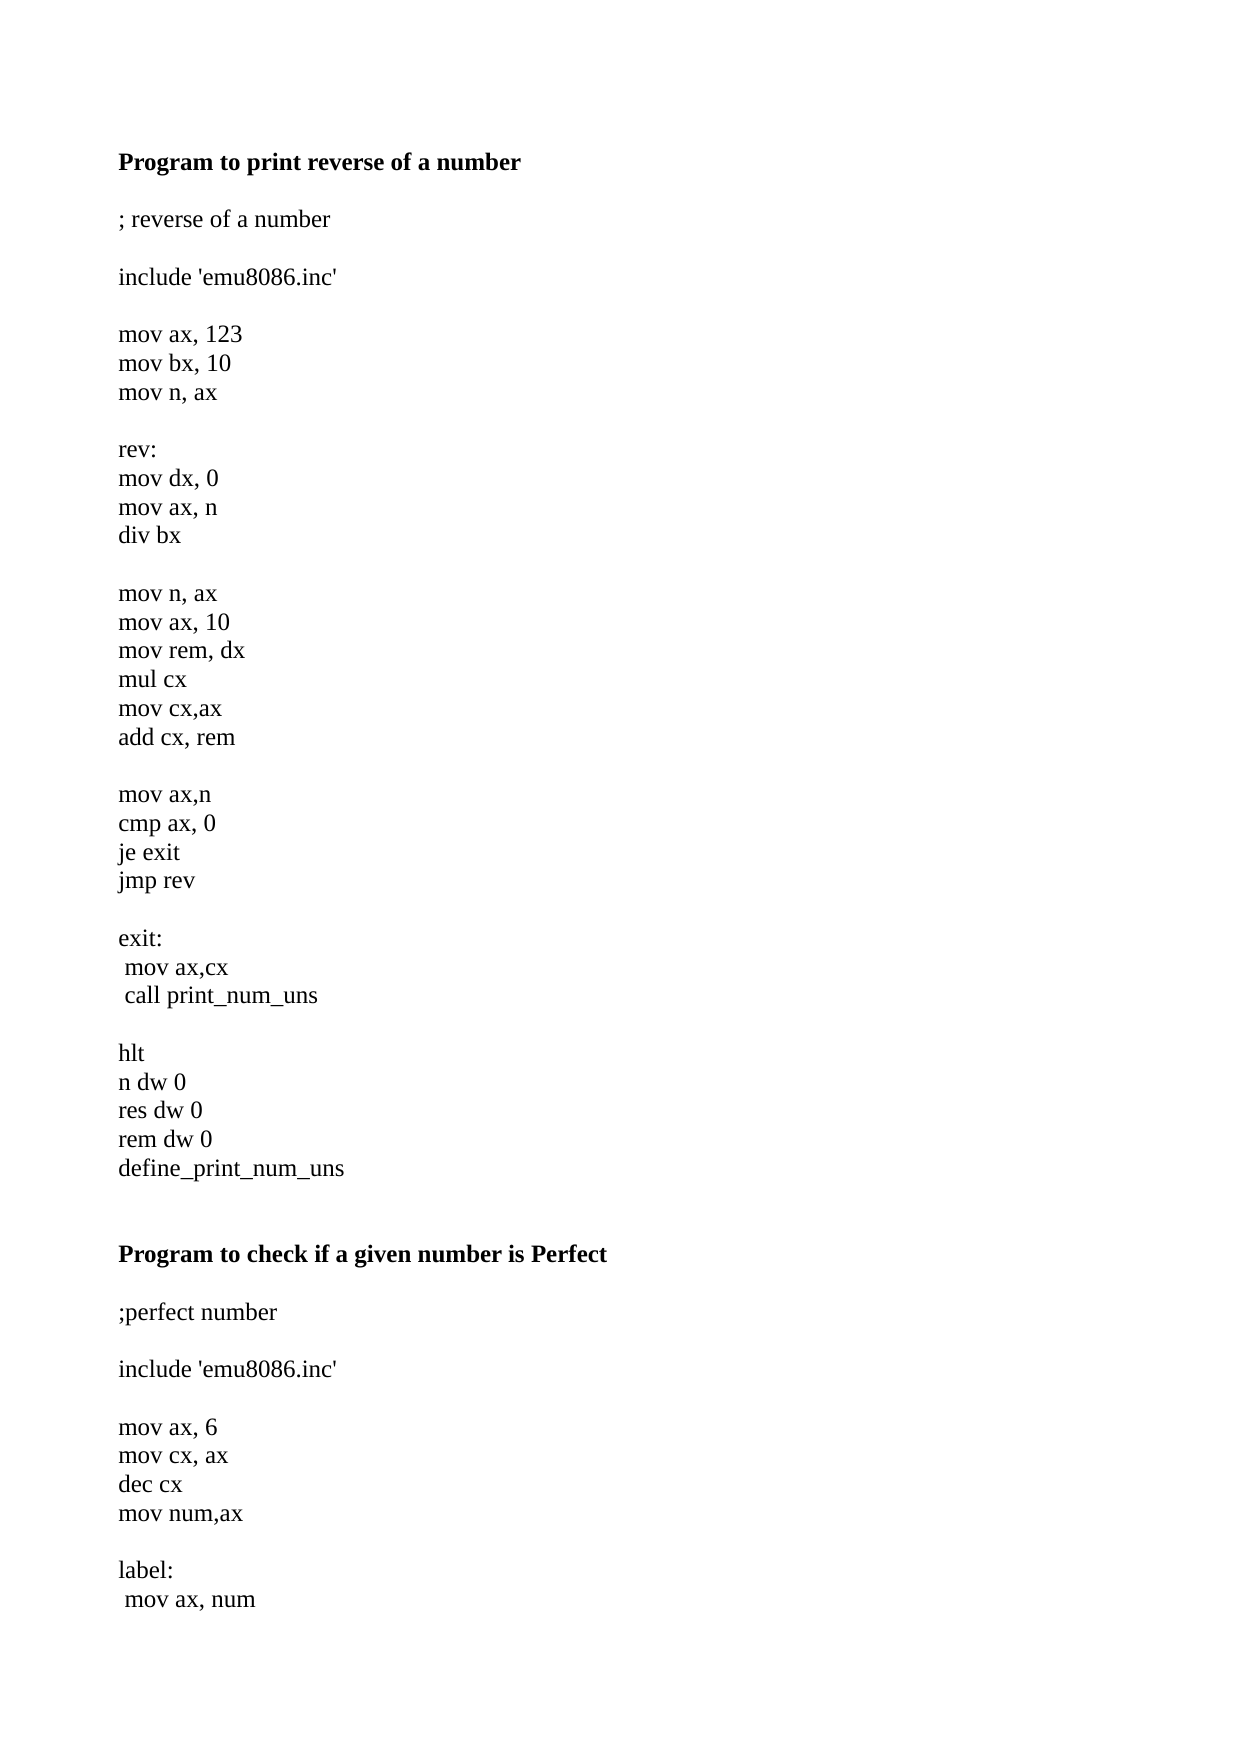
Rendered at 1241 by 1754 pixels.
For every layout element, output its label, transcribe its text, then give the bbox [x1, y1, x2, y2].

text label: [118, 1556, 1122, 1584]
text je exit [118, 837, 1122, 866]
text n dw 0 [118, 1067, 1122, 1096]
text mov n, ax [118, 578, 1122, 607]
text add cx, rem [118, 722, 1122, 751]
text ; reverse of a number [118, 204, 1122, 233]
text mov dx, 0 [118, 463, 1122, 492]
text mov cx,ax [118, 693, 1122, 722]
text mov ax, n [118, 492, 1122, 521]
text mov ax,n [118, 779, 1122, 808]
text rem dw 0 [118, 1124, 1122, 1153]
text mov ax, 10 [118, 607, 1122, 636]
text dec cx [118, 1469, 1122, 1498]
text mov ax, 6 [118, 1412, 1122, 1441]
text mov n, ax [118, 377, 1122, 406]
text res dw 0 [118, 1096, 1122, 1124]
text mov bx, 10 [118, 348, 1122, 377]
text include 'emu8086.inc' [118, 1354, 1122, 1383]
text hlt [118, 1038, 1122, 1067]
text include 'emu8086.inc' [118, 262, 1122, 291]
text Program to print reverse of a number [118, 147, 1122, 176]
text define_print_num_uns [118, 1153, 1122, 1182]
text ;perfect number [118, 1297, 1122, 1326]
text rev: [118, 434, 1122, 463]
text mov ax, num [118, 1584, 1122, 1613]
text jmp rev [118, 866, 1122, 894]
text div bx [118, 521, 1122, 549]
text call print_num_uns [118, 981, 1122, 1009]
text Program to check if a given number is Perfect [118, 1239, 1122, 1268]
text mov num,ax [118, 1498, 1122, 1527]
text mov ax,cx [118, 952, 1122, 981]
text mul cx [118, 664, 1122, 693]
text cmp ax, 0 [118, 808, 1122, 837]
text mov ax, 123 [118, 319, 1122, 348]
text exit: [118, 923, 1122, 952]
text mov cx, ax [118, 1441, 1122, 1469]
text mov rem, dx [118, 636, 1122, 664]
